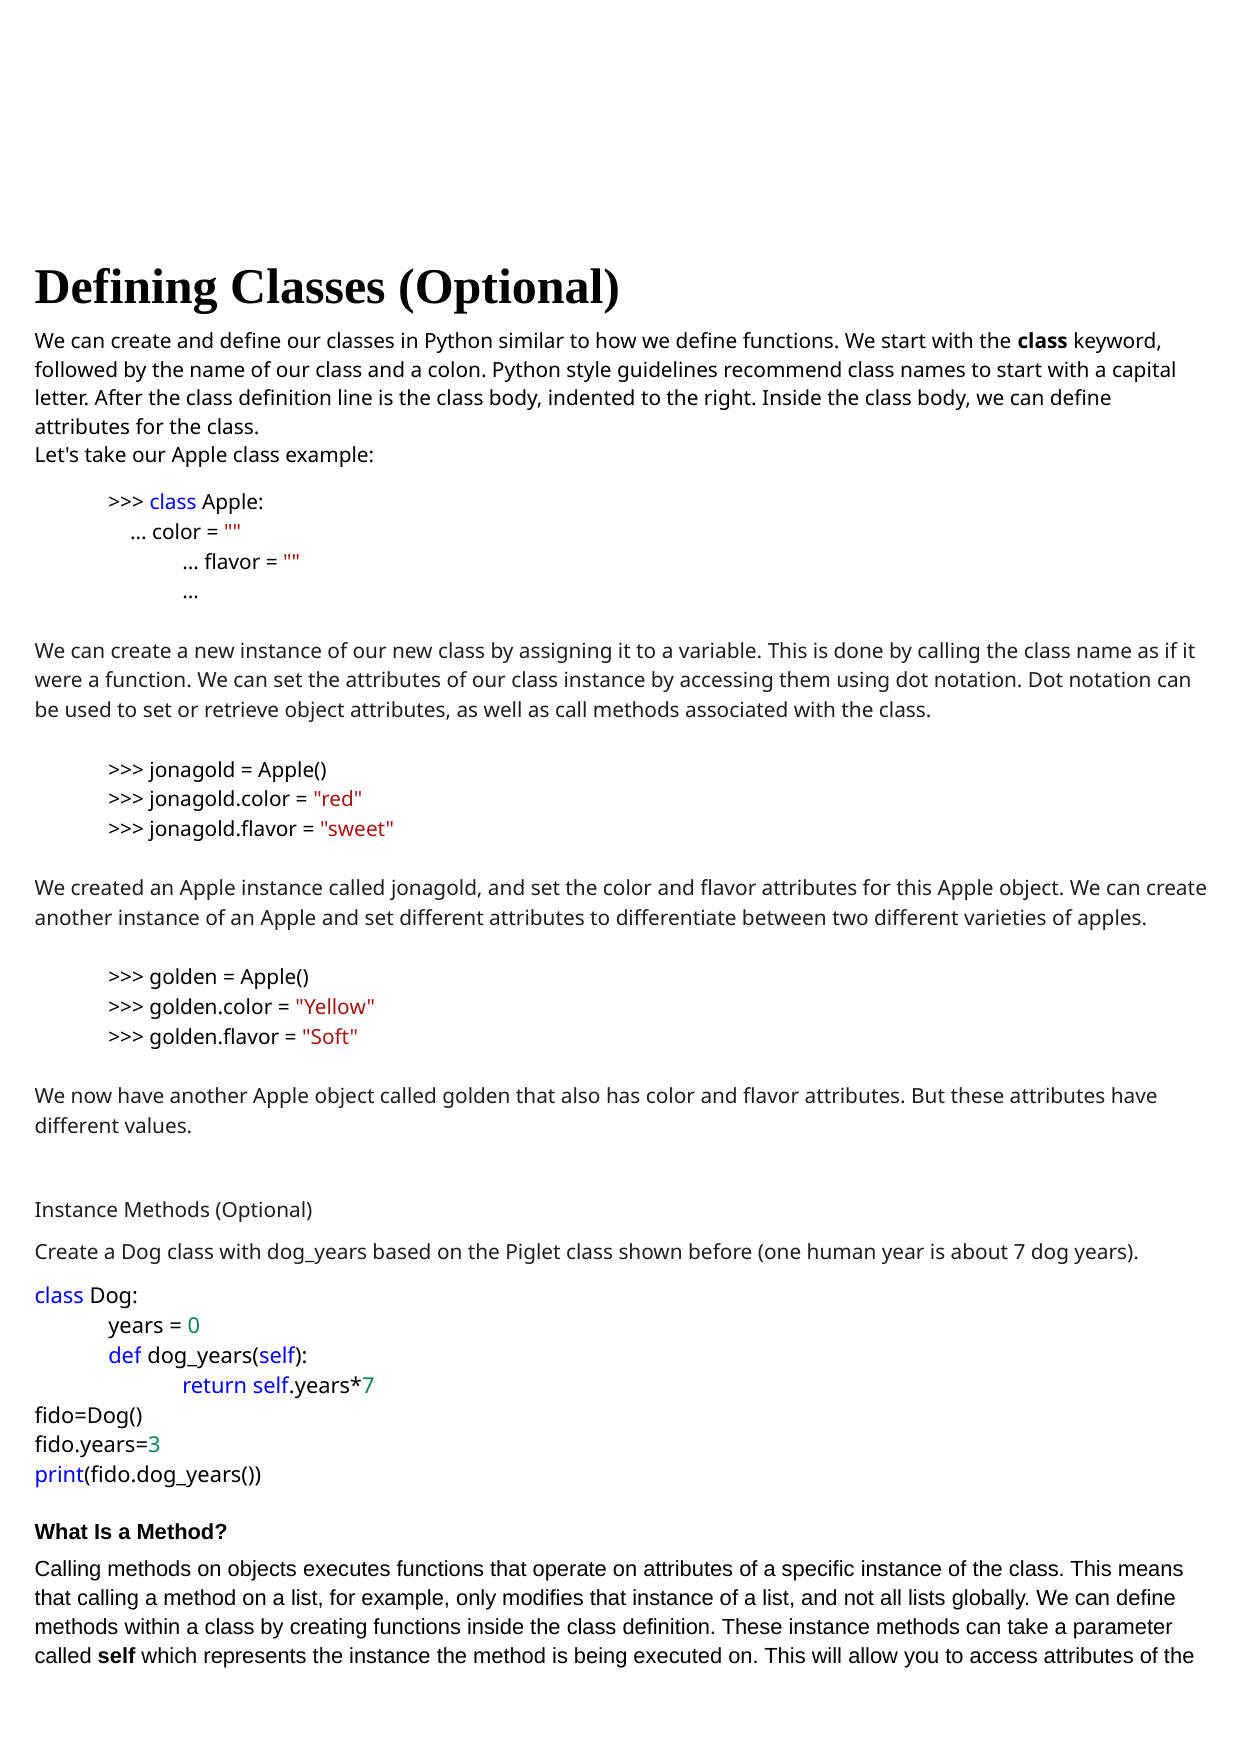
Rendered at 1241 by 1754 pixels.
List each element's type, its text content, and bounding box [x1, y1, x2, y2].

text We created an Apple instance called jonagold, and set the color and flavor attributes for this Apple object. We can create another instance of an Apple and set different attributes to differentiate between two different varieties of apples. [34, 872, 1209, 932]
subtitle Instance Methods (Optional) [34, 1194, 1209, 1224]
subtitle Defining Classes (Optional) [34, 257, 1209, 314]
text class Dog: [34, 1281, 1209, 1310]
text >>> jonagold.flavor = "sweet" [34, 813, 1209, 842]
text >>> jonagold = Apple() [34, 753, 1209, 783]
text return self.years*7 [34, 1370, 1209, 1400]
subtitle What Is a Method? [34, 1514, 1209, 1544]
text ... color = "" [34, 516, 1209, 546]
text We can create a new instance of our new class by assigning it to a variable. This is done by calling the class name as if it were a function. We can set the attributes of our class instance by accessing them using dot notation. Dot notation can be used to set or retrieve object attributes, as well as call methods associated with the class. [34, 635, 1209, 724]
text >>> jonagold.color = "red" [34, 783, 1209, 813]
text >>> golden.flavor = "Soft" [34, 1021, 1209, 1050]
text def dog_years(self): [34, 1340, 1209, 1370]
text years = 0 [34, 1310, 1209, 1340]
text >>> class Apple: [34, 487, 1209, 516]
text >>> golden = Apple() [34, 961, 1209, 991]
text ... flavor = "" [34, 546, 1209, 575]
text fido.years=3 [34, 1429, 1209, 1459]
text Let's take our Apple class example: [34, 440, 1209, 469]
text We now have another Apple object called golden that also has color and flavor attributes. But these attributes have different values. [34, 1080, 1209, 1139]
text print(fido.dog_years()) [34, 1459, 1209, 1489]
text ... [34, 575, 1209, 605]
text Create a Dog class with dog_years based on the Piglet class shown before (one human year is about 7 dog years). [34, 1236, 1209, 1266]
text fido=Dog() [34, 1400, 1209, 1429]
text We can create and define our classes in Python similar to how we define functions. We start with the class keyword, followed by the name of our class and a colon. Python style guidelines recommend class names to start with a capital letter. After the class definition line is the class body, indented to the right. Inside the class body, we can define attributes for the class. [34, 327, 1209, 440]
text Calling methods on objects executes functions that operate on attributes of a specific instance of the class. This means that calling a method on a list, for example, only modifies that instance of a list, and not all lists globally. We can define methods within a class by creating functions inside the class definition. These instance methods can take a parameter called self which represents the instance the method is being executed on. This will allow you to access attributes of the [34, 1556, 1209, 1668]
text >>> golden.color = "Yellow" [34, 991, 1209, 1021]
